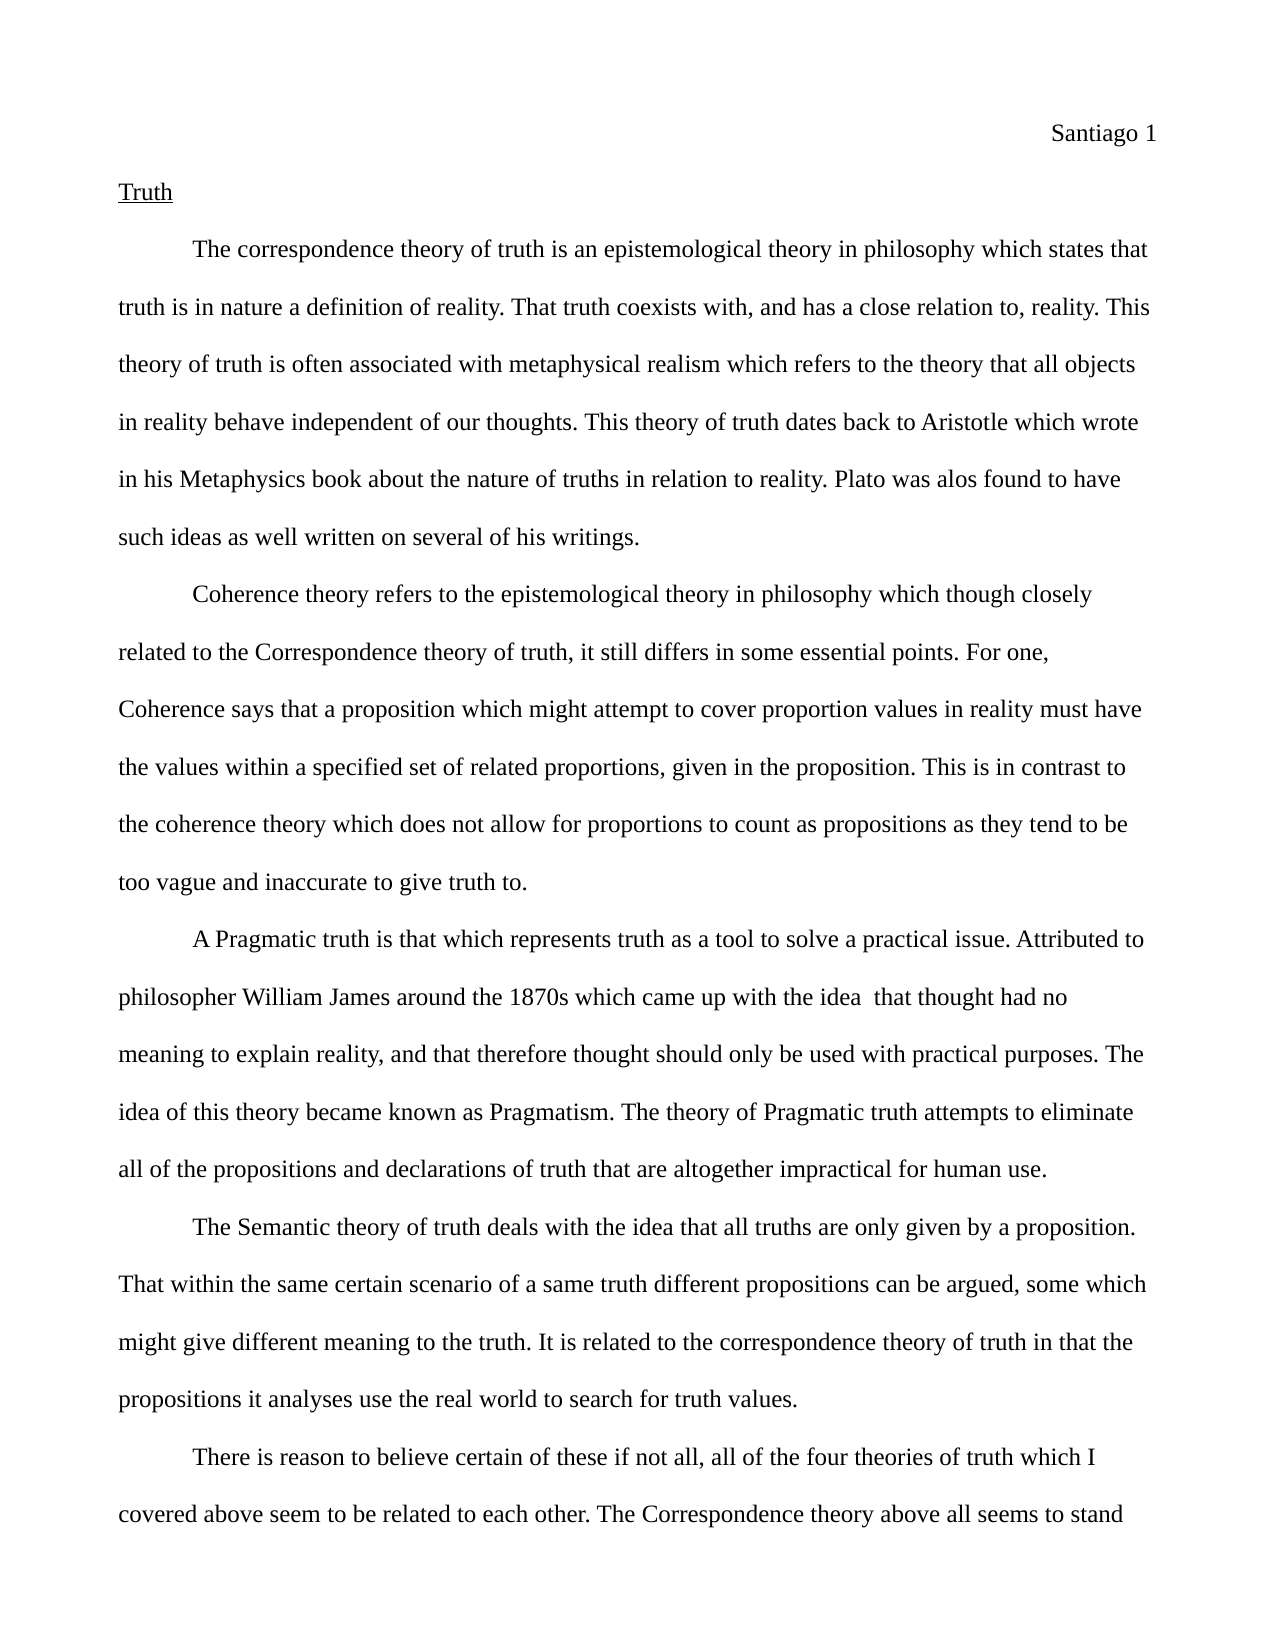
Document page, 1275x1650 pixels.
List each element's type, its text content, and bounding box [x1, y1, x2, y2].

text Truth [118, 177, 1157, 206]
text Coherence theory refers to the epistemological theory in philosophy which though closely related to the Correspondence theory of truth, it still differs in some essential points. For one, Coherence says that a proposition which might attempt to cover proportion values in reality must have the values within a specified set of related proportions, given in the proposition. This is in contrast to the coherence theory which does not allow for proportions to count as propositions as they tend to be too vague and inaccurate to give truth to. [118, 579, 1157, 896]
text A Pragmatic truth is that which represents truth as a tool to solve a practical issue. Attributed to philosopher William James around the 1870s which came up with the idea that thought had no meaning to explain reality, and that therefore thought should only be used with practical purposes. The idea of this theory became known as Pragmatism. The theory of Pragmatic truth attempts to eliminate all of the propositions and declarations of truth that are altogether impractical for human use. [118, 924, 1157, 1183]
text The correspondence theory of truth is an epistemological theory in philosophy which states that truth is in nature a definition of reality. That truth coexists with, and has a close relation to, reality. This theory of truth is often associated with metaphysical realism which refers to the theory that all objects in reality behave independent of our thoughts. This theory of truth dates back to Aristotle which wrote in his Metaphysics book about the nature of truths in relation to reality. Plato was alos found to have such ideas as well written on several of his writings. [118, 234, 1157, 551]
text The Semantic theory of truth deals with the idea that all truths are only given by a proposition. That within the same certain scenario of a same truth different propositions can be argued, some which might give different meaning to the truth. It is related to the correspondence theory of truth in that the propositions it analyses use the real world to search for truth values. [118, 1212, 1157, 1413]
text There is reason to believe certain of these if not all, all of the four theories of truth which I covered above seem to be related to each other. The Correspondence theory above all seems to stand [118, 1442, 1157, 1528]
